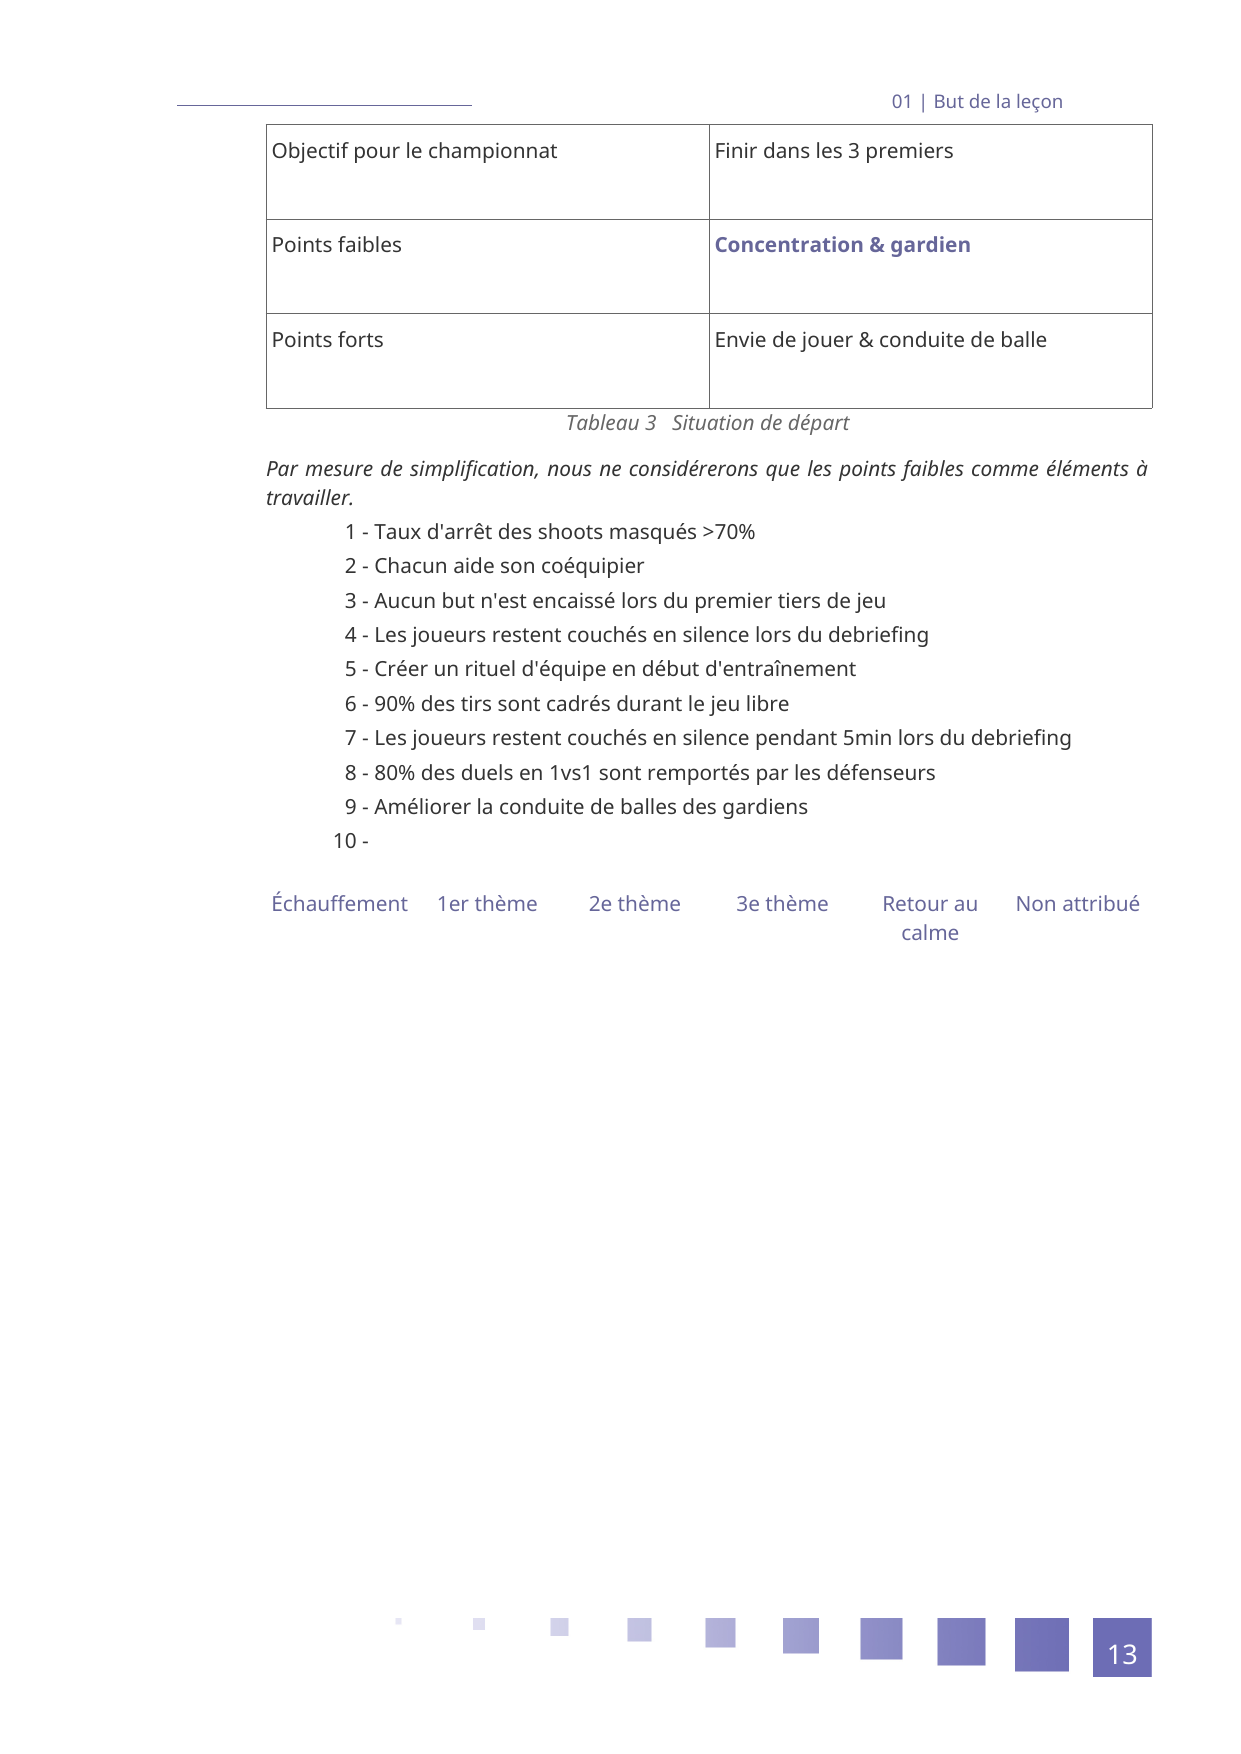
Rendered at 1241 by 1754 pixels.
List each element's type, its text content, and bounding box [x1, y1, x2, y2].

list 80% des duels en 1vs1 sont remportés par les défenseurs [303, 758, 1152, 786]
table_cell Envie de jouer & conduite de balle [710, 314, 1152, 408]
table_header 3e thème [709, 883, 856, 946]
list 90% des tirs sont cadrés durant le jeu libre [303, 689, 1152, 717]
table_cell Points forts [267, 314, 709, 408]
table_cell [266, 946, 413, 974]
table_header Échauffement [266, 883, 413, 946]
list Taux d'arrêt des shoots masqués >70% [303, 517, 1152, 546]
table_header Non attribué [1004, 883, 1152, 946]
list Améliorer la conduite de balles des gardiens [303, 792, 1152, 821]
text Par mesure de simplification, nous ne considérerons que les points faibles comme éléments à travailler. [266, 454, 1152, 511]
table_cell Points faibles [267, 220, 709, 313]
table_cell [413, 946, 561, 974]
title Tableau 3 Situation de départ [266, 409, 1152, 437]
list Créer un rituel d'équipe en début d'entraînement [303, 654, 1152, 683]
table_cell Concentration & gardien [710, 220, 1152, 313]
table_cell [561, 946, 709, 974]
table_cell [856, 946, 1004, 974]
list Chacun aide son coéquipier [303, 551, 1152, 580]
table_header 1er thème [413, 883, 561, 946]
list Les joueurs restent couchés en silence lors du debriefing [303, 620, 1152, 649]
table_cell Objectif pour le championnat [267, 125, 709, 219]
table_header Retour au calme [856, 883, 1004, 946]
table_cell Finir dans les 3 premiers [710, 125, 1152, 219]
table_cell [1004, 946, 1152, 974]
list Les joueurs restent couchés en silence pendant 5min lors du debriefing [303, 723, 1152, 752]
list Aucun but n'est encaissé lors du premier tiers de jeu [303, 586, 1152, 614]
picture [351, 1618, 1152, 1678]
table_cell [709, 946, 856, 974]
table_header 2e thème [561, 883, 709, 946]
